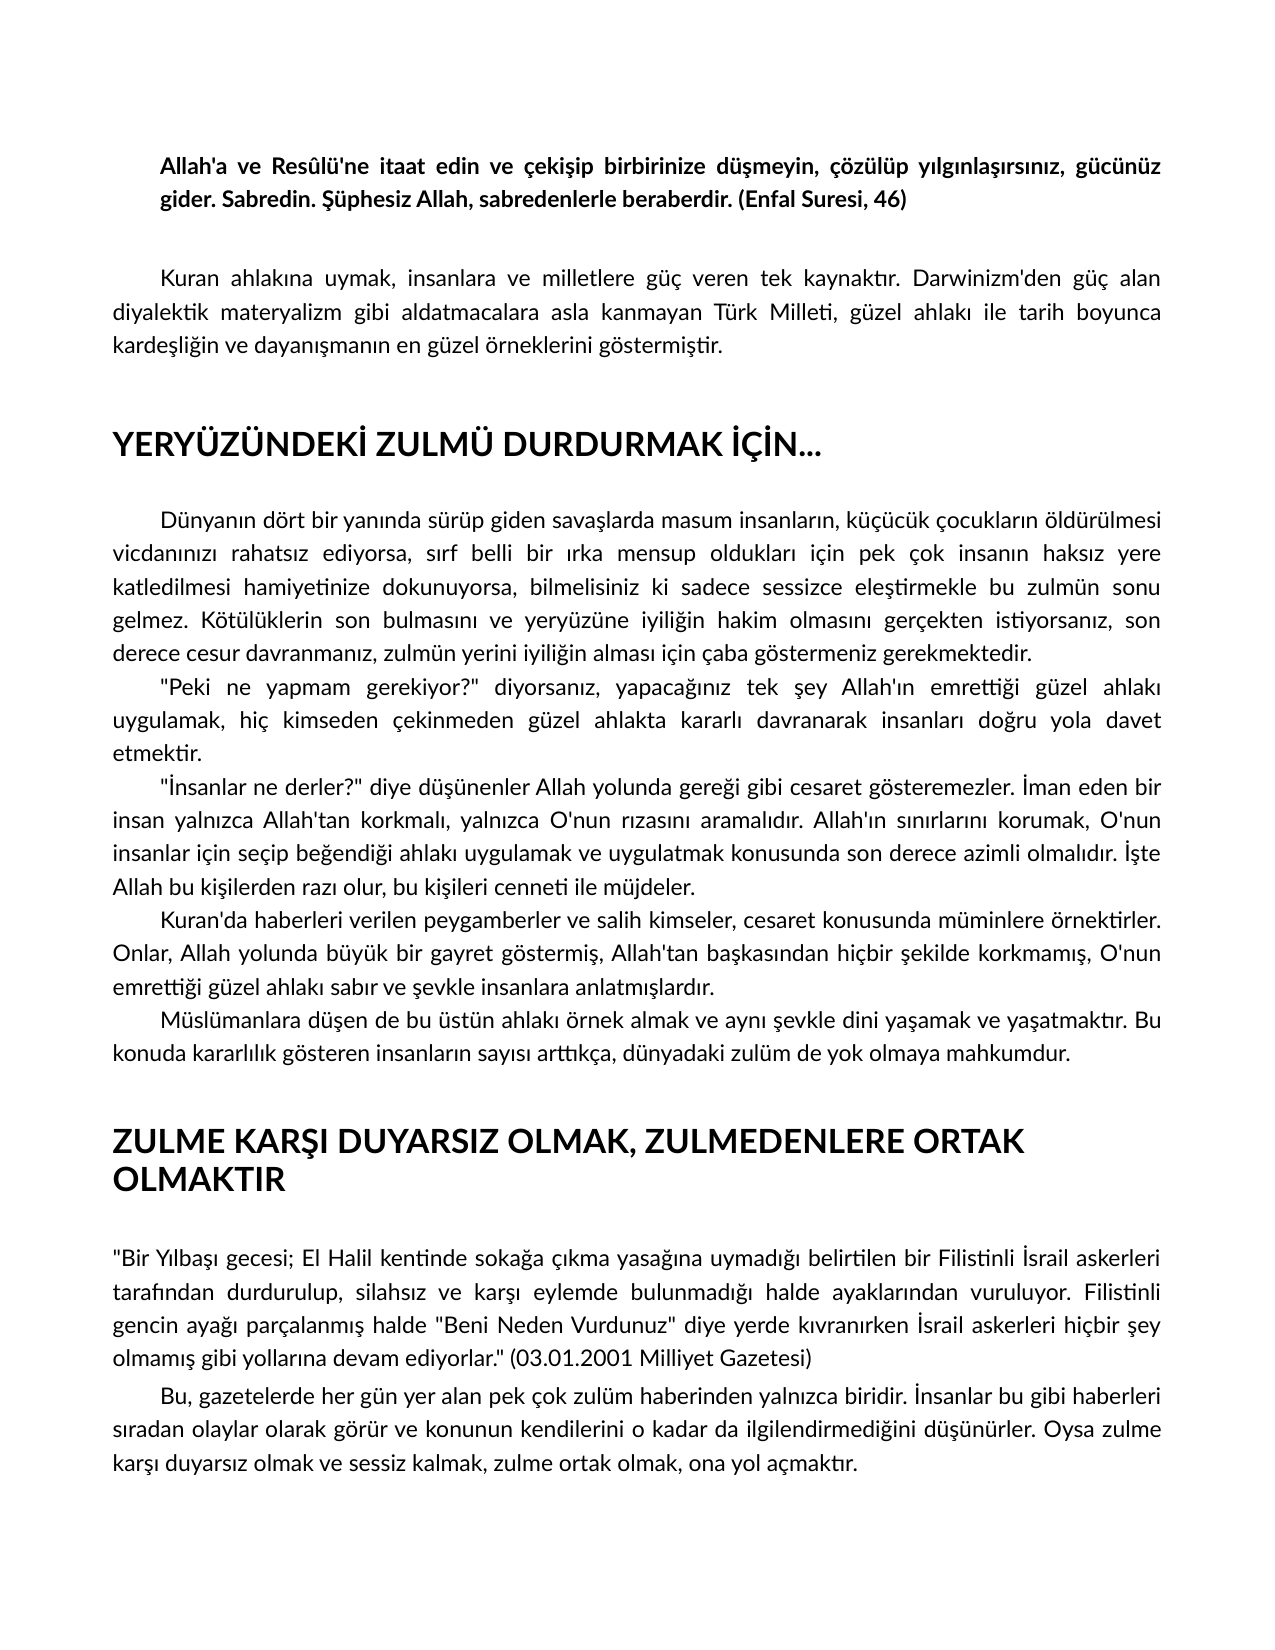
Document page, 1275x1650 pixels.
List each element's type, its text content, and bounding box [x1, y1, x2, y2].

text Dünyanın dört bir yanında sürüp giden savaşlarda masum insanların, küçücük çocukların öldürülmesi vicdanınızı rahatsız ediyorsa, sırf belli bir ırka mensup oldukları için pek çok insanın haksız yere katledilmesi hamiyetinize dokunuyorsa, bilmelisiniz ki sadece sessizce eleştirmekle bu zulmün sonu gelmez. Kötülüklerin son bulmasını ve yeryüzüne iyiliğin hakim olmasını gerçekten istiyorsanız, son derece cesur davranmanız, zulmün yerini iyiliğin alması için çaba göstermeniz gerekmektedir. [112, 502, 1162, 668]
text ZULME KARŞI DUYARSIZ OLMAK, ZULMEDENLERE ORTAK OLMAKTIR [112, 1123, 1162, 1198]
text Bu, gazetelerde her gün yer alan pek çok zulüm haberinden yalnızca biridir. İnsanlar bu gibi haberleri sıradan olaylar olarak görür ve konunun kendilerini o kadar da ilgilendirmediğini düşünürler. Oysa zulme karşı duyarsız olmak ve sessiz kalmak, zulme ortak olmak, ona yol açmaktır. [112, 1378, 1162, 1478]
text YERYÜZÜNDEKİ ZULMÜ DURDURMAK İÇİN... [112, 427, 1162, 464]
text Allah'a ve Resûlü'ne itaat edin ve çekişip birbirinize düşmeyin, çözülüp yılgınlaşırsınız, gücünüz gider. Sabredin. Şüphesiz Allah, sabredenlerle beraberdir. (Enfal Suresi, 46) [160, 148, 1162, 214]
text Kuran'da haberleri verilen peygamberler ve salih kimseler, cesaret konusunda müminlere örnektirler. Onlar, Allah yolunda büyük bir gayret göstermiş, Allah'tan başkasından hiçbir şekilde korkmamış, O'nun emrettiği güzel ahlakı sabır ve şevkle insanlara anlatmışlardır. [112, 902, 1162, 1002]
text "Bir Yılbaşı gecesi; El Halil kentinde sokağa çıkma yasağına uymadığı belirtilen bir Filistinli İsrail askerleri tarafından durdurulup, silahsız ve karşı eylemde bulunmadığı halde ayaklarından vuruluyor. Filistinli gencin ayağı parçalanmış halde "Beni Neden Vurdunuz" diye yerde kıvranırken İsrail askerleri hiçbir şey olmamış gibi yollarına devam ediyorlar." (03.01.2001 Milliyet Gazetesi) [112, 1240, 1162, 1373]
text "Peki ne yapmam gerekiyor?" diyorsanız, yapacağınız tek şey Allah'ın emrettiği güzel ahlakı uygulamak, hiç kimseden çekinmeden güzel ahlakta kararlı davranarak insanları doğru yola davet etmektir. [112, 668, 1162, 768]
text Müslümanlara düşen de bu üstün ahlakı örnek almak ve aynı şevkle dini yaşamak ve yaşatmaktır. Bu konuda kararlılık gösteren insanların sayısı arttıkça, dünyadaki zulüm de yok olmaya mahkumdur. [112, 1002, 1162, 1068]
text Kuran ahlakına uymak, insanlara ve milletlere güç veren tek kaynaktır. Darwinizm'den güç alan diyalektik materyalizm gibi aldatmacalara asla kanmayan Türk Milleti, güzel ahlakı ile tarih boyunca kardeşliğin ve dayanışmanın en güzel örneklerini göstermiştir. [112, 260, 1162, 360]
text "İnsanlar ne derler?" diye düşünenler Allah yolunda gereği gibi cesaret gösteremezler. İman eden bir insan yalnızca Allah'tan korkmalı, yalnızca O'nun rızasını aramalıdır. Allah'ın sınırlarını korumak, O'nun insanlar için seçip beğendiği ahlakı uygulamak ve uygulatmak konusunda son derece azimli olmalıdır. İşte Allah bu kişilerden razı olur, bu kişileri cenneti ile müjdeler. [112, 768, 1162, 902]
